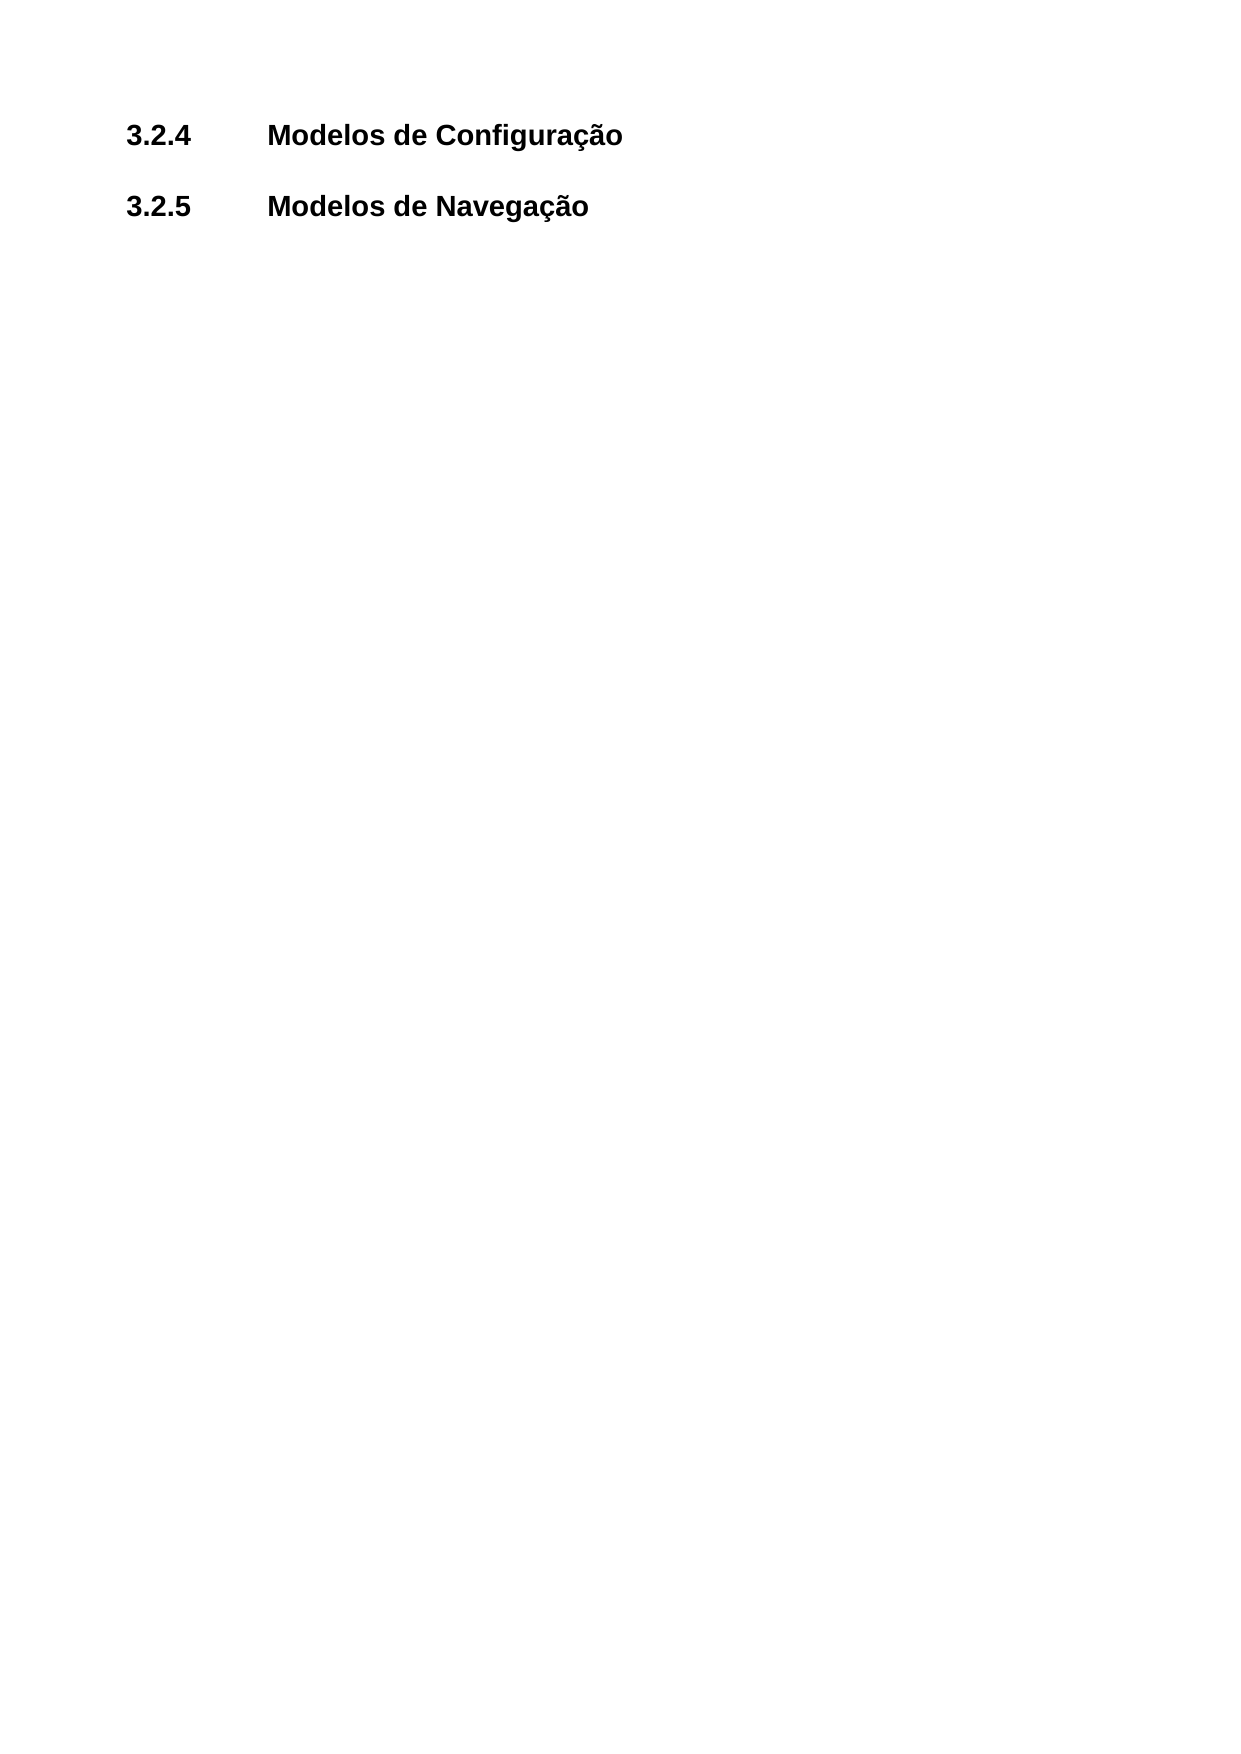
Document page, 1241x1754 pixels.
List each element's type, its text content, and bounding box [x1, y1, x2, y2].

subtitle Modelos de Navegação [118, 189, 1122, 223]
subtitle Modelos de Configuração [118, 118, 1122, 152]
